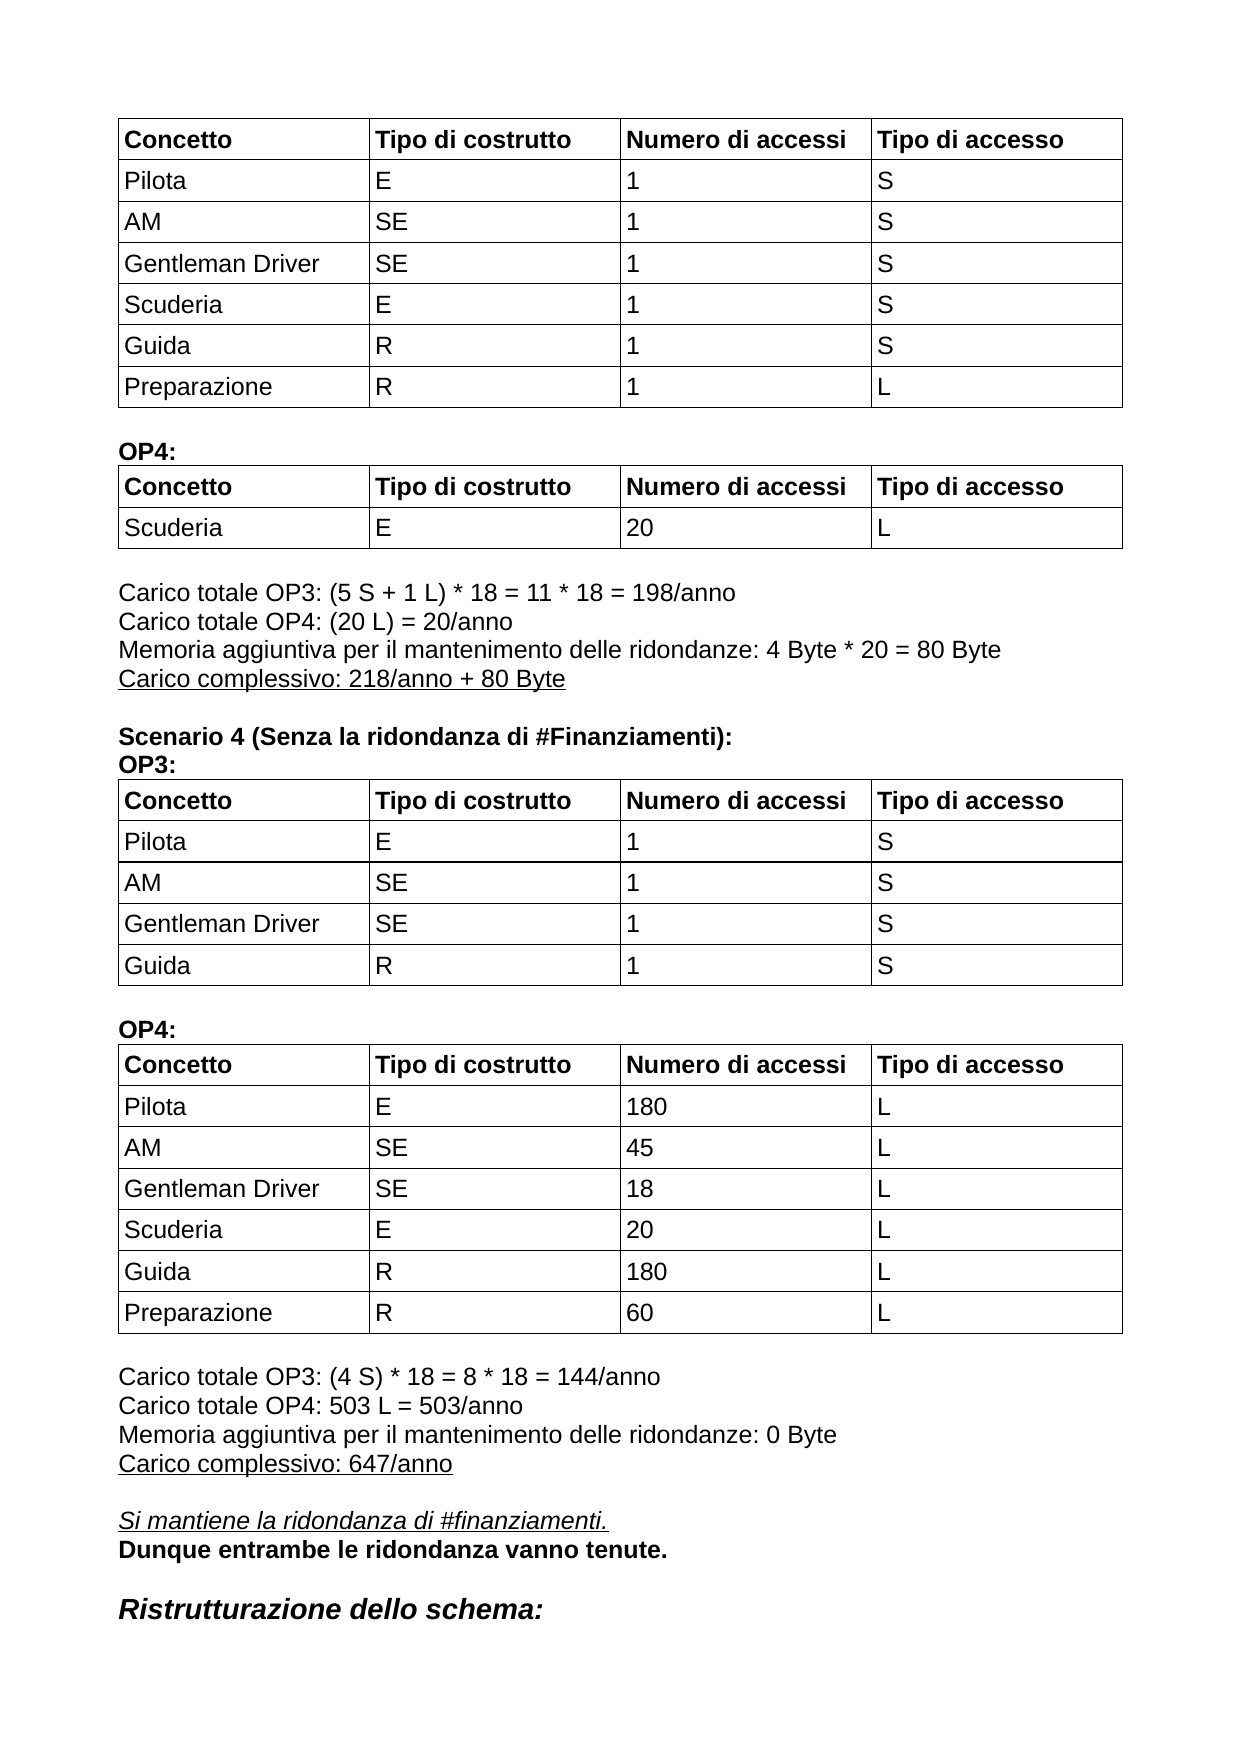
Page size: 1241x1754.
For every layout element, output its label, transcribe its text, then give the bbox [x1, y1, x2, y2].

table_cell S [872, 904, 1122, 944]
table_cell 18 [621, 1169, 871, 1209]
table_cell Scuderia [119, 1210, 369, 1250]
table_cell 180 [621, 1086, 871, 1126]
table_cell S [872, 243, 1122, 283]
table_cell S [872, 945, 1122, 985]
table_header Numero di accessi [621, 119, 871, 159]
table_cell Pilota [119, 160, 369, 201]
table_cell L [872, 1292, 1122, 1332]
table_cell L [872, 1210, 1122, 1250]
table_cell 1 [621, 904, 871, 944]
table_cell L [872, 367, 1122, 407]
table_cell SE [370, 202, 620, 242]
table_header Concetto [119, 1045, 369, 1085]
table_header Concetto [119, 466, 369, 507]
text Ristrutturazione dello schema: [118, 1592, 1122, 1626]
table_header Tipo di costrutto [370, 466, 620, 507]
table_header Numero di accessi [621, 1045, 871, 1085]
table_cell Preparazione [119, 1292, 369, 1332]
table_header Concetto [119, 119, 369, 159]
table_cell R [370, 1292, 620, 1332]
table_cell AM [119, 202, 369, 242]
table_cell 1 [621, 821, 871, 861]
table_cell 20 [621, 508, 871, 548]
table_header Tipo di costrutto [370, 780, 620, 820]
table_cell E [370, 160, 620, 201]
table_cell E [370, 1086, 620, 1126]
text Memoria aggiuntiva per il mantenimento delle ridondanze: 0 Byte [118, 1420, 1122, 1448]
table_cell Gentleman Driver [119, 243, 369, 283]
table_header Tipo di costrutto [370, 119, 620, 159]
table_cell 1 [621, 160, 871, 201]
table_cell L [872, 1127, 1122, 1167]
text Carico totale OP3: (5 S + 1 L) * 18 = 11 * 18 = 198/anno [118, 578, 1122, 606]
table_header Tipo di accesso [872, 1045, 1122, 1085]
table_cell E [370, 821, 620, 861]
text Carico totale OP4: 503 L = 503/anno [118, 1391, 1122, 1420]
text Carico complessivo: 218/anno + 80 Byte [118, 664, 1122, 693]
table_cell R [370, 367, 620, 407]
table_cell 180 [621, 1251, 871, 1291]
text OP4: [118, 437, 1122, 465]
table_cell E [370, 508, 620, 548]
table_cell R [370, 325, 620, 366]
table_header Numero di accessi [621, 780, 871, 820]
table_cell E [370, 284, 620, 324]
table_cell R [370, 945, 620, 985]
text Memoria aggiuntiva per il mantenimento delle ridondanze: 4 Byte * 20 = 80 Byte [118, 635, 1122, 664]
table_cell Preparazione [119, 367, 369, 407]
table_cell 60 [621, 1292, 871, 1332]
table_cell Gentleman Driver [119, 904, 369, 944]
table_cell SE [370, 243, 620, 283]
table_cell 45 [621, 1127, 871, 1167]
text Carico totale OP3: (4 S) * 18 = 8 * 18 = 144/anno [118, 1362, 1122, 1391]
table_cell Scuderia [119, 284, 369, 324]
table_cell SE [370, 1127, 620, 1167]
table_cell Gentleman Driver [119, 1169, 369, 1209]
text OP4: [118, 1015, 1122, 1044]
table_cell SE [370, 863, 620, 903]
table_cell AM [119, 1127, 369, 1167]
table_cell Scuderia [119, 508, 369, 548]
table_cell 1 [621, 202, 871, 242]
text Carico totale OP4: (20 L) = 20/anno [118, 606, 1122, 635]
table_cell SE [370, 1169, 620, 1209]
table_cell 1 [621, 325, 871, 366]
table_cell L [872, 508, 1122, 548]
table_header Tipo di accesso [872, 466, 1122, 507]
table_cell R [370, 1251, 620, 1291]
table_cell 1 [621, 243, 871, 283]
table_cell Guida [119, 945, 369, 985]
text Si mantiene la ridondanza di #finanziamenti. [118, 1506, 1122, 1535]
table_cell L [872, 1086, 1122, 1126]
table_header Tipo di accesso [872, 119, 1122, 159]
table_cell S [872, 821, 1122, 861]
text Scenario 4 (Senza la ridondanza di #Finanziamenti): [118, 721, 1122, 750]
table_header Tipo di costrutto [370, 1045, 620, 1085]
table_cell SE [370, 904, 620, 944]
table_cell 1 [621, 945, 871, 985]
text OP3: [118, 750, 1122, 779]
table_cell Pilota [119, 821, 369, 861]
text Carico complessivo: 647/anno [118, 1448, 1122, 1477]
table_cell S [872, 160, 1122, 201]
table_cell E [370, 1210, 620, 1250]
table_cell Pilota [119, 1086, 369, 1126]
table_cell 1 [621, 284, 871, 324]
table_header Tipo di accesso [872, 780, 1122, 820]
table_cell S [872, 284, 1122, 324]
table_cell 1 [621, 863, 871, 903]
table_cell 1 [621, 367, 871, 407]
table_cell AM [119, 863, 369, 903]
table_cell 20 [621, 1210, 871, 1250]
table_cell Guida [119, 1251, 369, 1291]
table_cell S [872, 863, 1122, 903]
table_header Numero di accessi [621, 466, 871, 507]
text Dunque entrambe le ridondanza vanno tenute. [118, 1535, 1122, 1563]
table_cell Guida [119, 325, 369, 366]
table_cell L [872, 1251, 1122, 1291]
table_cell L [872, 1169, 1122, 1209]
table_cell S [872, 325, 1122, 366]
table_header Concetto [119, 780, 369, 820]
table_cell S [872, 202, 1122, 242]
